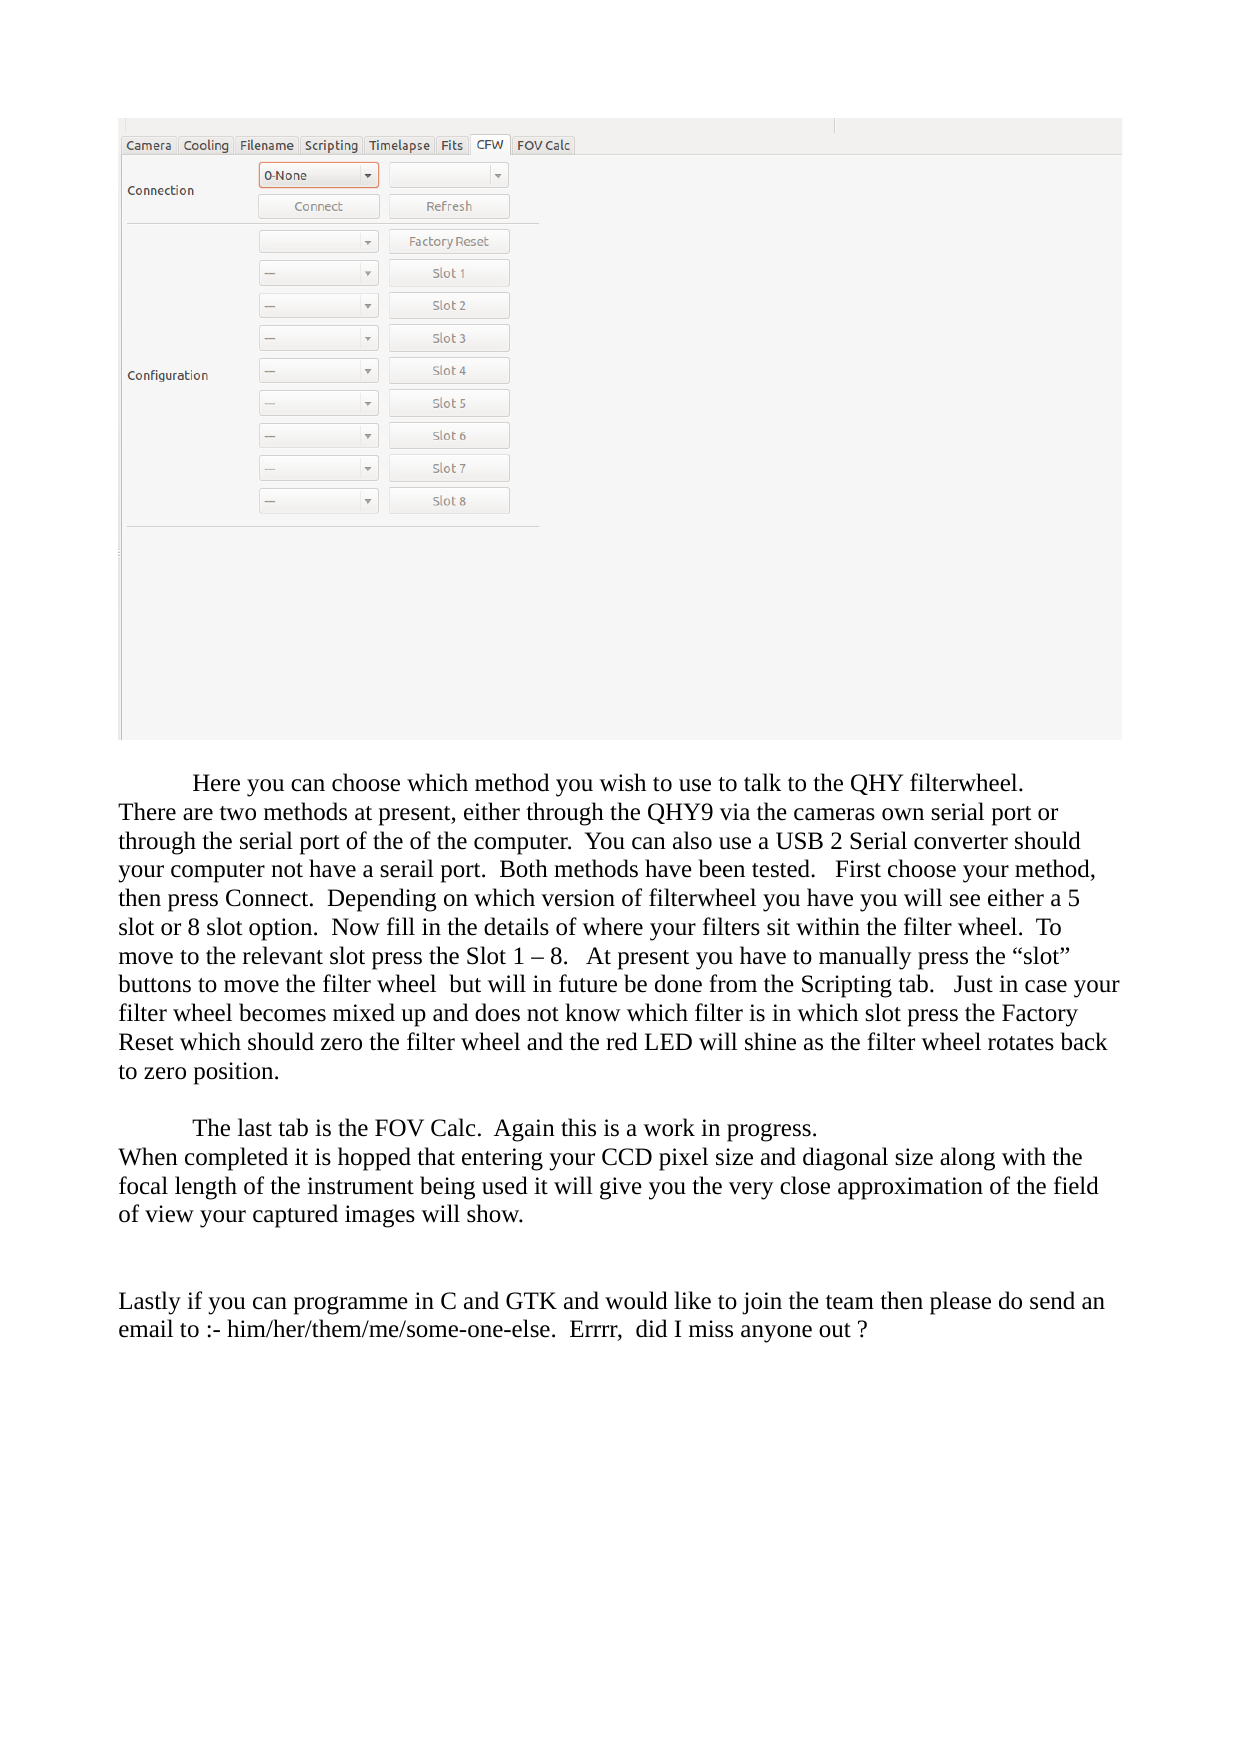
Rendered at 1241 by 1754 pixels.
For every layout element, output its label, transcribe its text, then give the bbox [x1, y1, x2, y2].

picture [118, 118, 1123, 740]
text There are two methods at present, either through the QHY9 via the cameras own serial port or through the serial port of the of the computer. You can also use a USB 2 Serial converter should your computer not have a serail port. Both methods have been tested. First choose your method, then press Connect. Depending on which version of filterwheel you have you will see either a 5 slot or 8 slot option. Now fill in the details of where your filters sit within the filter wheel. To move to the relevant slot press the Slot 1 – 8. At present you have to manually press the “slot” buttons to move the filter wheel but will in future be done from the Scripting tab. Just in case your filter wheel becomes mixed up and does not know which filter is in which slot press the Factory Reset which should zero the filter wheel and the red LED will shine as the filter wheel rotates back to zero position. [118, 797, 1122, 1084]
text The last tab is the FOV Calc. Again this is a work in progress. [118, 1113, 1122, 1142]
text When completed it is hopped that entering your CCD pixel size and diagonal size along with the focal length of the instrument being used it will give you the very close approximation of the field of view your captured images will show. [118, 1142, 1122, 1228]
text Here you can choose which method you wish to use to talk to the QHY filterwheel. [118, 768, 1122, 797]
text Lastly if you can programme in C and GTK and would like to join the team then please do send an email to :- him/her/them/me/some-one-else. Errrr, did I miss anyone out ? [118, 1286, 1122, 1343]
